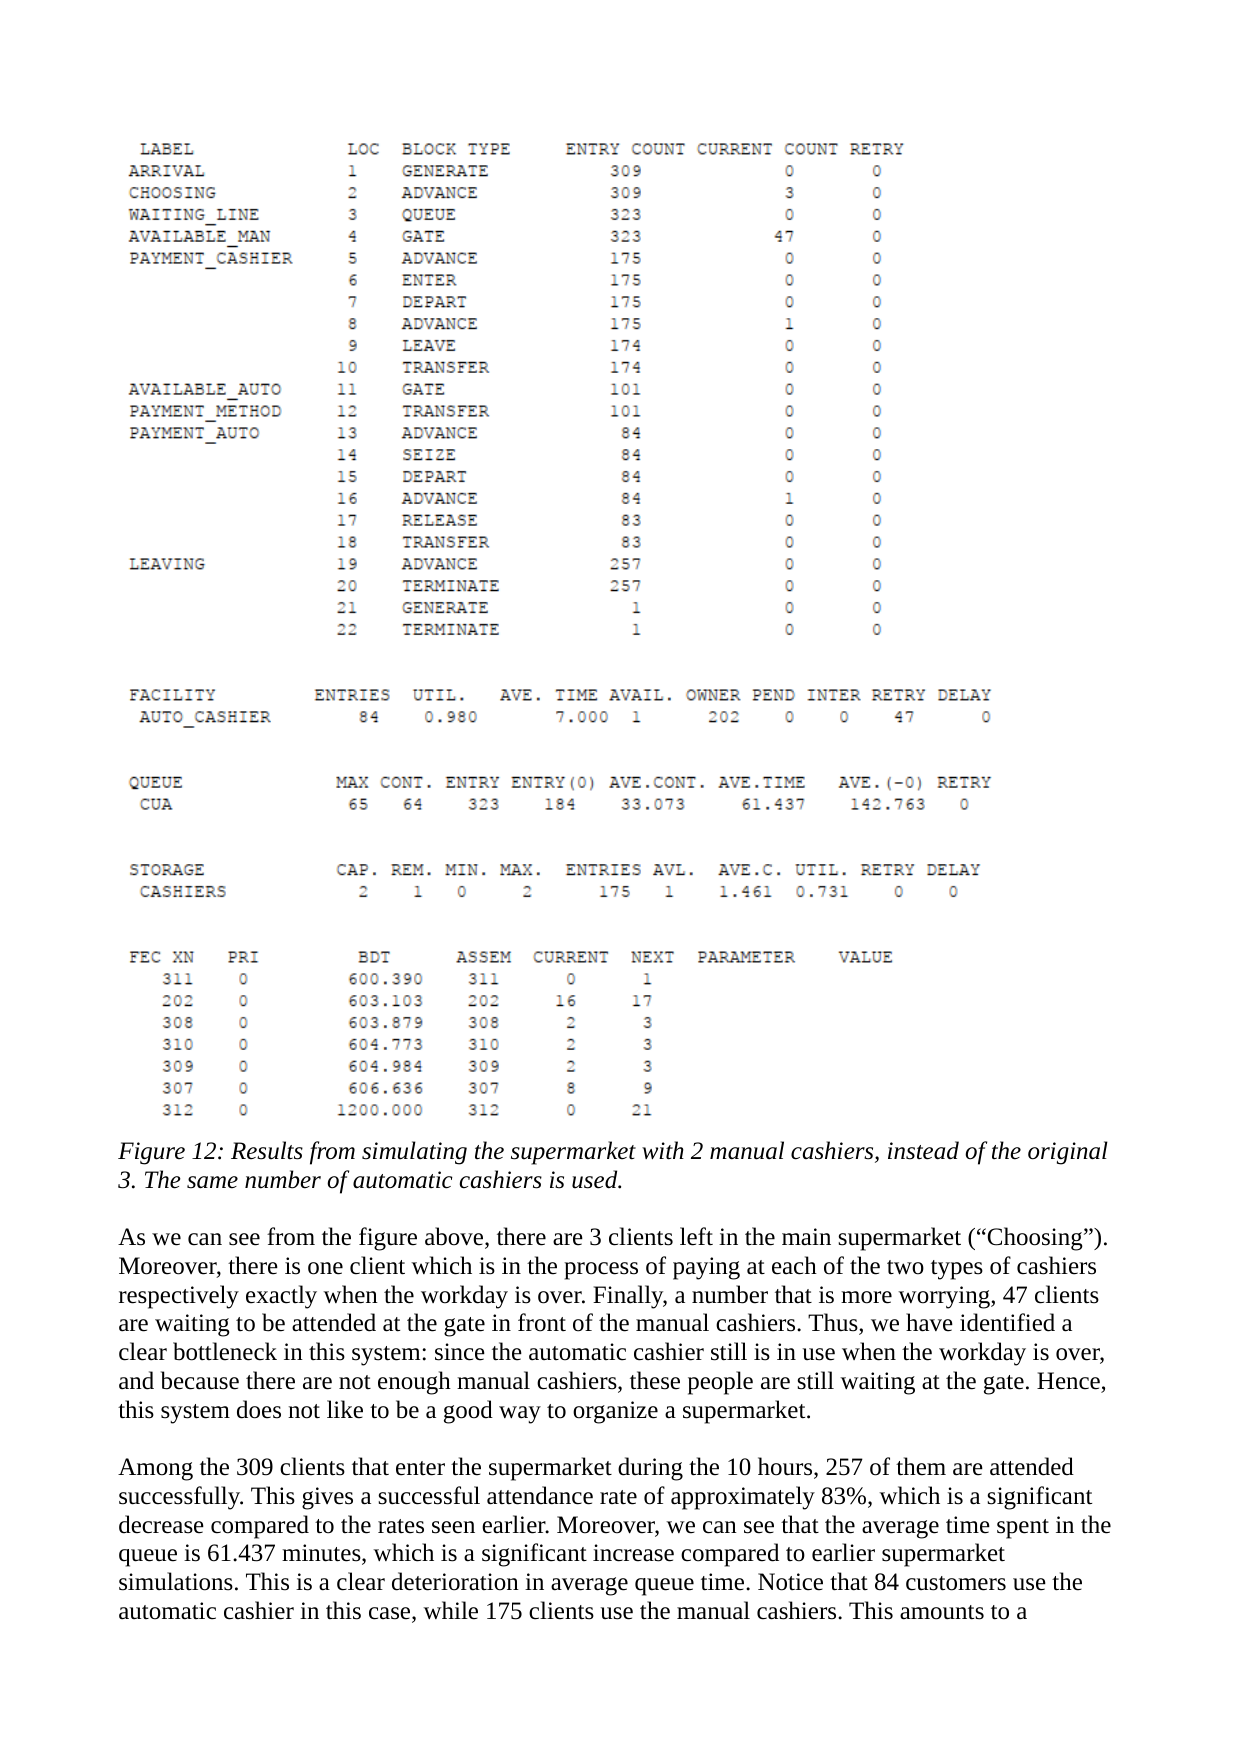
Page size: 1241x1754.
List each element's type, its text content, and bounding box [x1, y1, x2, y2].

picture [118, 130, 1123, 1136]
text Among the 309 clients that enter the supermarket during the 10 hours, 257 of them are attended successfully. This gives a successful attendance rate of approximately 83%, which is a significant decrease compared to the rates seen earlier. Moreover, we can see that the average time spent in the queue is 61.437 minutes, which is a significant increase compared to earlier supermarket simulations. This is a clear deterioration in average queue time. Notice that 84 customers use the automatic cashier in this case, while 175 clients use the manual cashiers. This amounts to a [118, 1452, 1122, 1625]
text Figure 12: Results from simulating the supermarket with 2 manual cashiers, instead of the original 3. The same number of automatic cashiers is used. [118, 1136, 1122, 1193]
text As we can see from the figure above, there are 3 clients left in the main supermarket (“Choosing”). Moreover, there is one client which is in the process of paying at each of the two types of cashiers respectively exactly when the workday is over. Finally, a number that is more worrying, 47 clients are waiting to be attended at the gate in front of the manual cashiers. Thus, we have identified a clear bottleneck in this system: since the automatic cashier still is in use when the workday is over, and because there are not enough manual cashiers, these people are still waiting at the gate. Hence, this system does not like to be a good way to organize a supermarket. [118, 1222, 1122, 1423]
